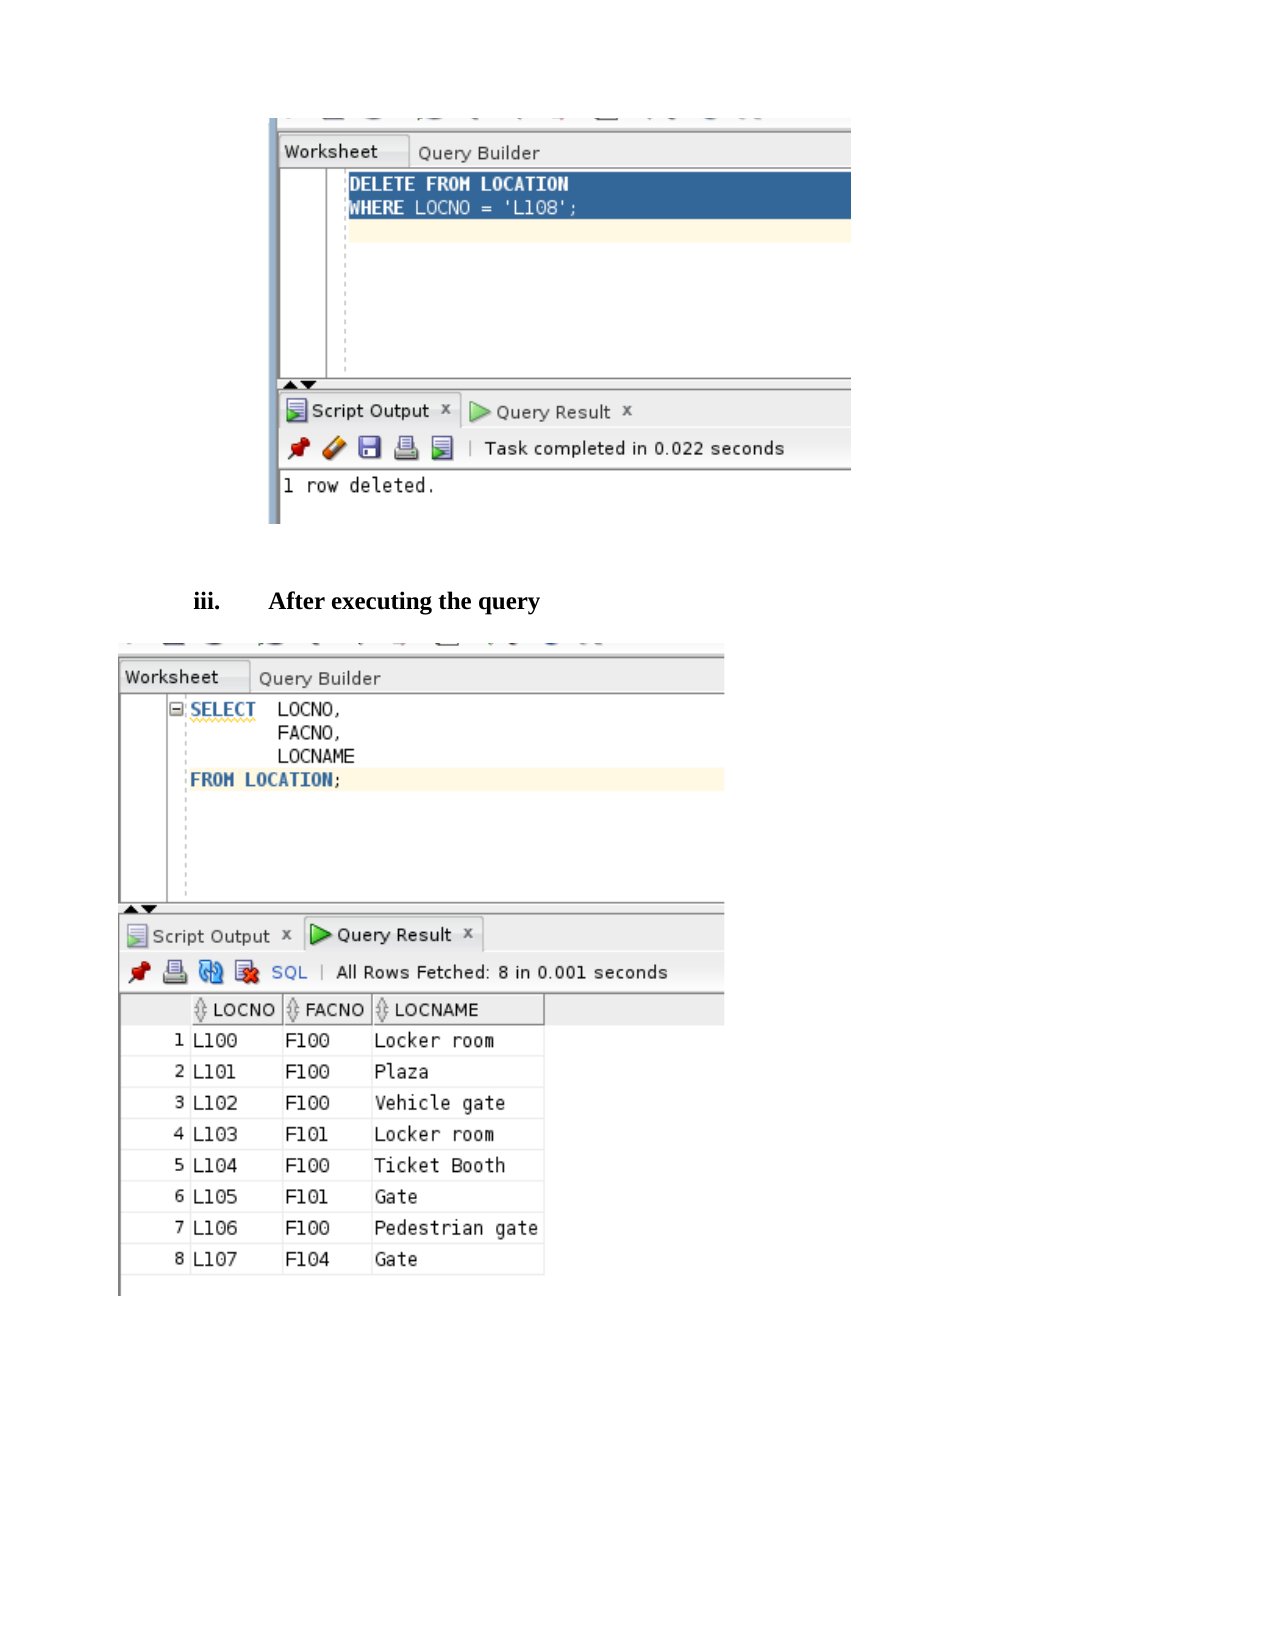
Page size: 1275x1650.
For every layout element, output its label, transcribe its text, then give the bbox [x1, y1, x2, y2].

picture [118, 643, 725, 1296]
picture [268, 118, 851, 524]
list After executing the query [193, 586, 1157, 615]
